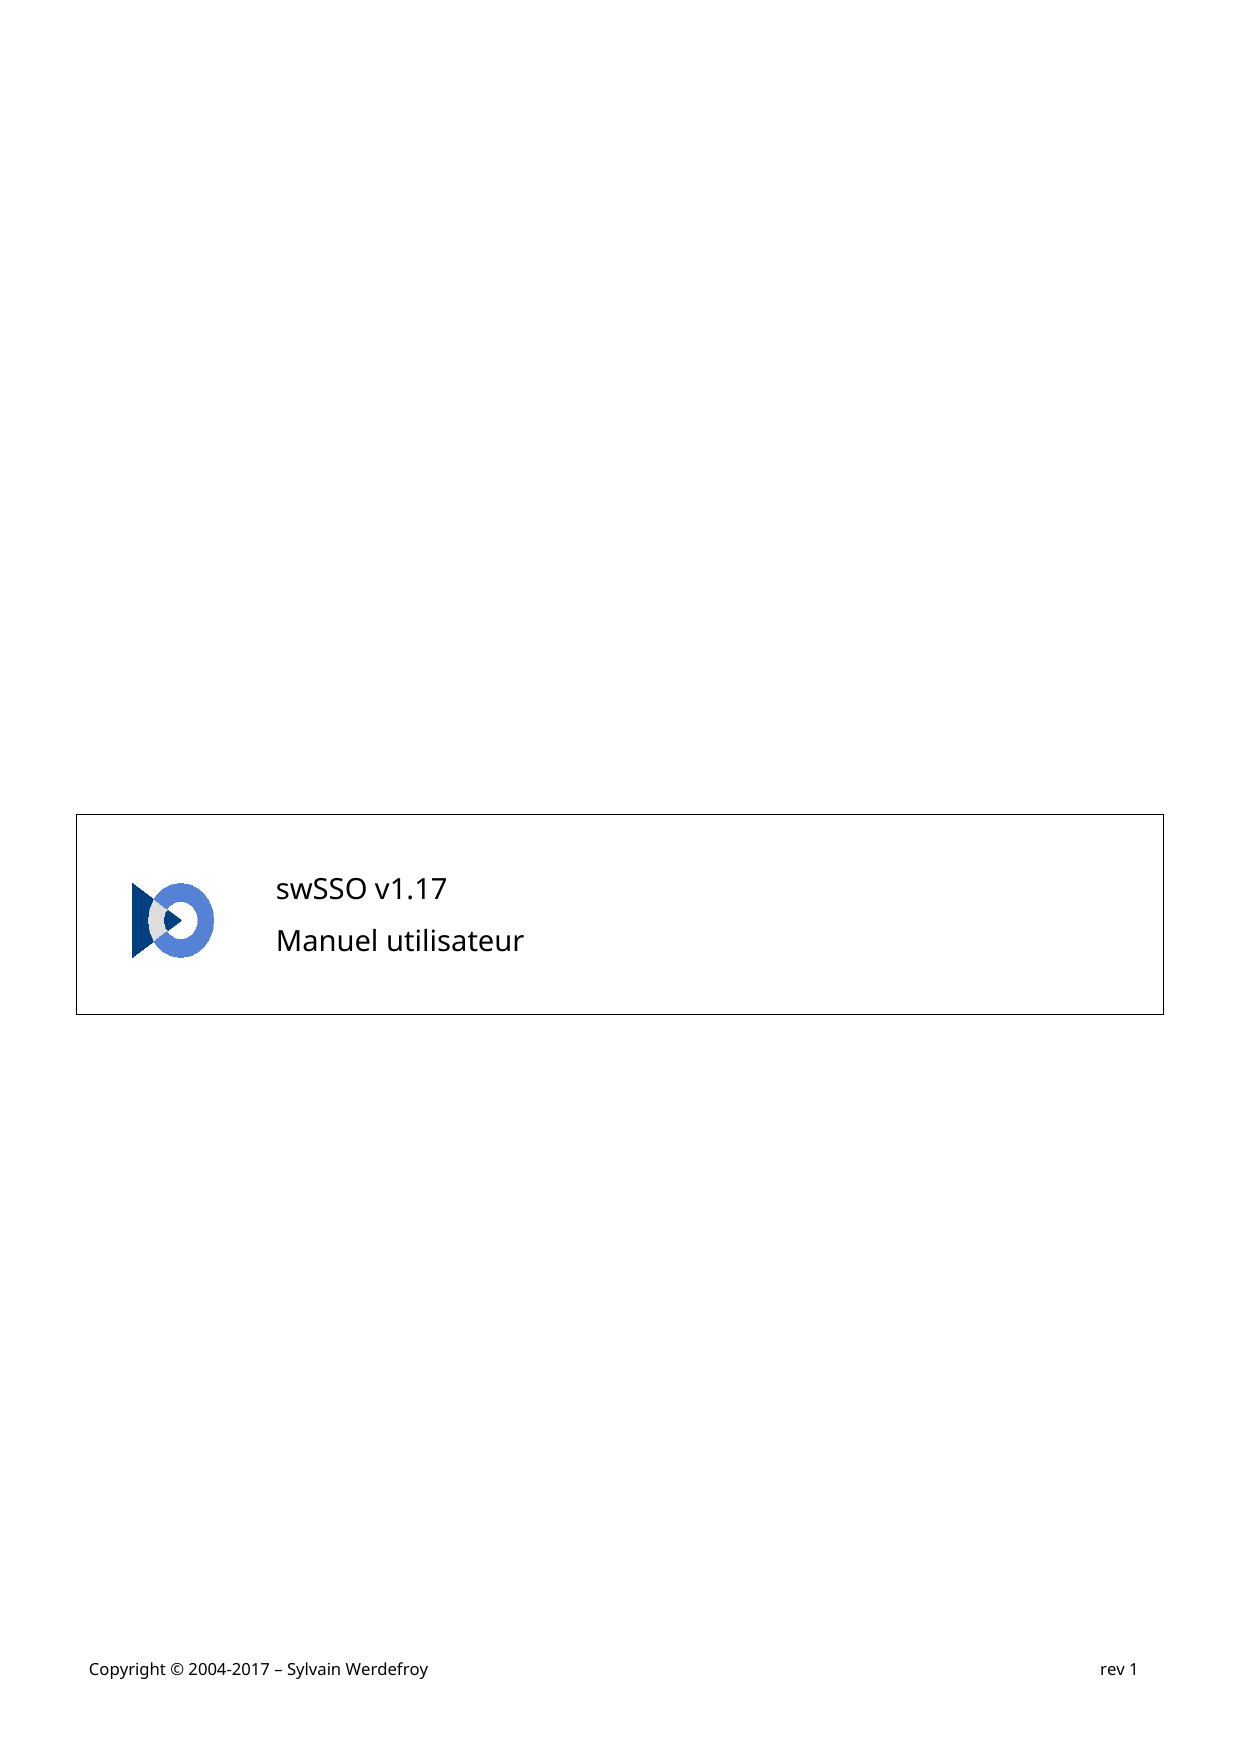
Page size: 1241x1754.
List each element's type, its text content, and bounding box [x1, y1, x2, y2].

table_header [77, 815, 260, 1014]
table_header swSSO v1.17 Manuel utilisateur [260, 815, 988, 1014]
picture [123, 873, 222, 968]
table_header [988, 815, 1163, 1014]
